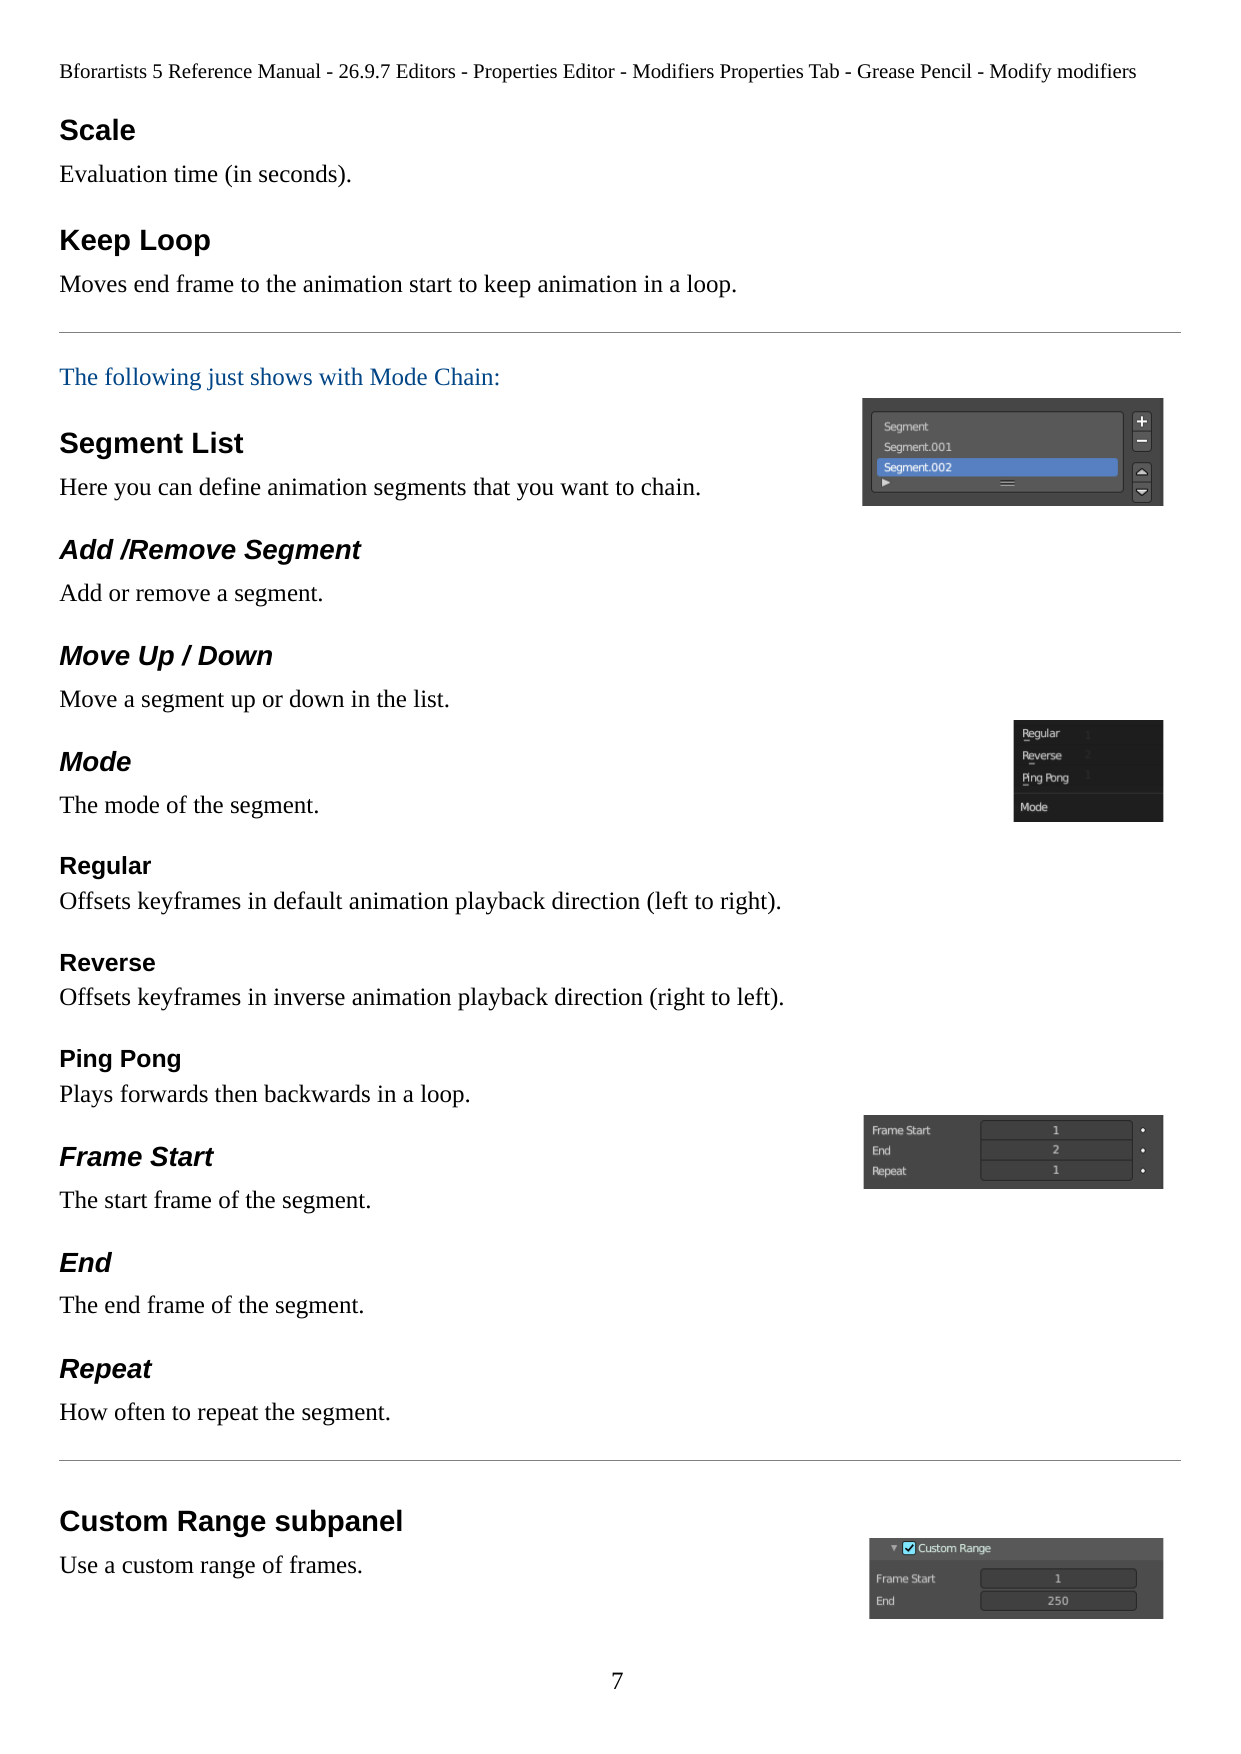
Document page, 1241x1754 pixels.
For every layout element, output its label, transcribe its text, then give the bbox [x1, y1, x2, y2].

subtitle Segment List [59, 426, 862, 459]
subtitle Keep Loop [59, 222, 1181, 256]
text Plays forwards then backwards in a loop. [59, 1079, 1181, 1107]
text Moves end frame to the animation start to keep animation in a loop. [59, 269, 1181, 297]
subtitle End [59, 1246, 1181, 1278]
text Here you can define animation segments that you want to chain. [59, 472, 862, 501]
subtitle Custom Range subpanel [59, 1504, 1181, 1538]
text The following just shows with Mode Chain: [59, 362, 1181, 391]
text Offsets keyframes in default animation playback direction (left to right). [59, 886, 1181, 915]
subtitle Repeat [59, 1352, 1181, 1384]
picture [863, 1115, 1164, 1189]
text Move a segment up or down in the list. [59, 684, 1181, 712]
text Offsets keyframes in inverse animation playback direction (right to left). [59, 982, 1181, 1011]
subtitle Scale [59, 113, 1181, 146]
text The mode of the segment. [59, 790, 1013, 818]
subtitle [1164, 1140, 1181, 1172]
text How often to repeat the segment. [59, 1397, 1181, 1425]
text Add or remove a segment. [59, 578, 1181, 607]
subtitle Frame Start [59, 1140, 863, 1172]
subtitle [1164, 426, 1181, 459]
subtitle [1164, 745, 1181, 777]
picture [862, 398, 1164, 506]
text The end frame of the segment. [59, 1291, 1181, 1319]
subtitle Add /Remove Segment [59, 533, 1181, 565]
subtitle Move Up / Down [59, 639, 1181, 671]
text Evaluation time (in seconds). [59, 159, 1181, 188]
subtitle Mode [59, 745, 1013, 777]
subtitle Reverse [59, 948, 1181, 976]
subtitle Regular [59, 851, 1181, 880]
text Use a custom range of frames. [59, 1551, 869, 1579]
picture [869, 1538, 1164, 1619]
picture [1013, 720, 1164, 822]
text The start frame of the segment. [59, 1185, 1181, 1213]
subtitle Ping Pong [59, 1044, 1181, 1072]
